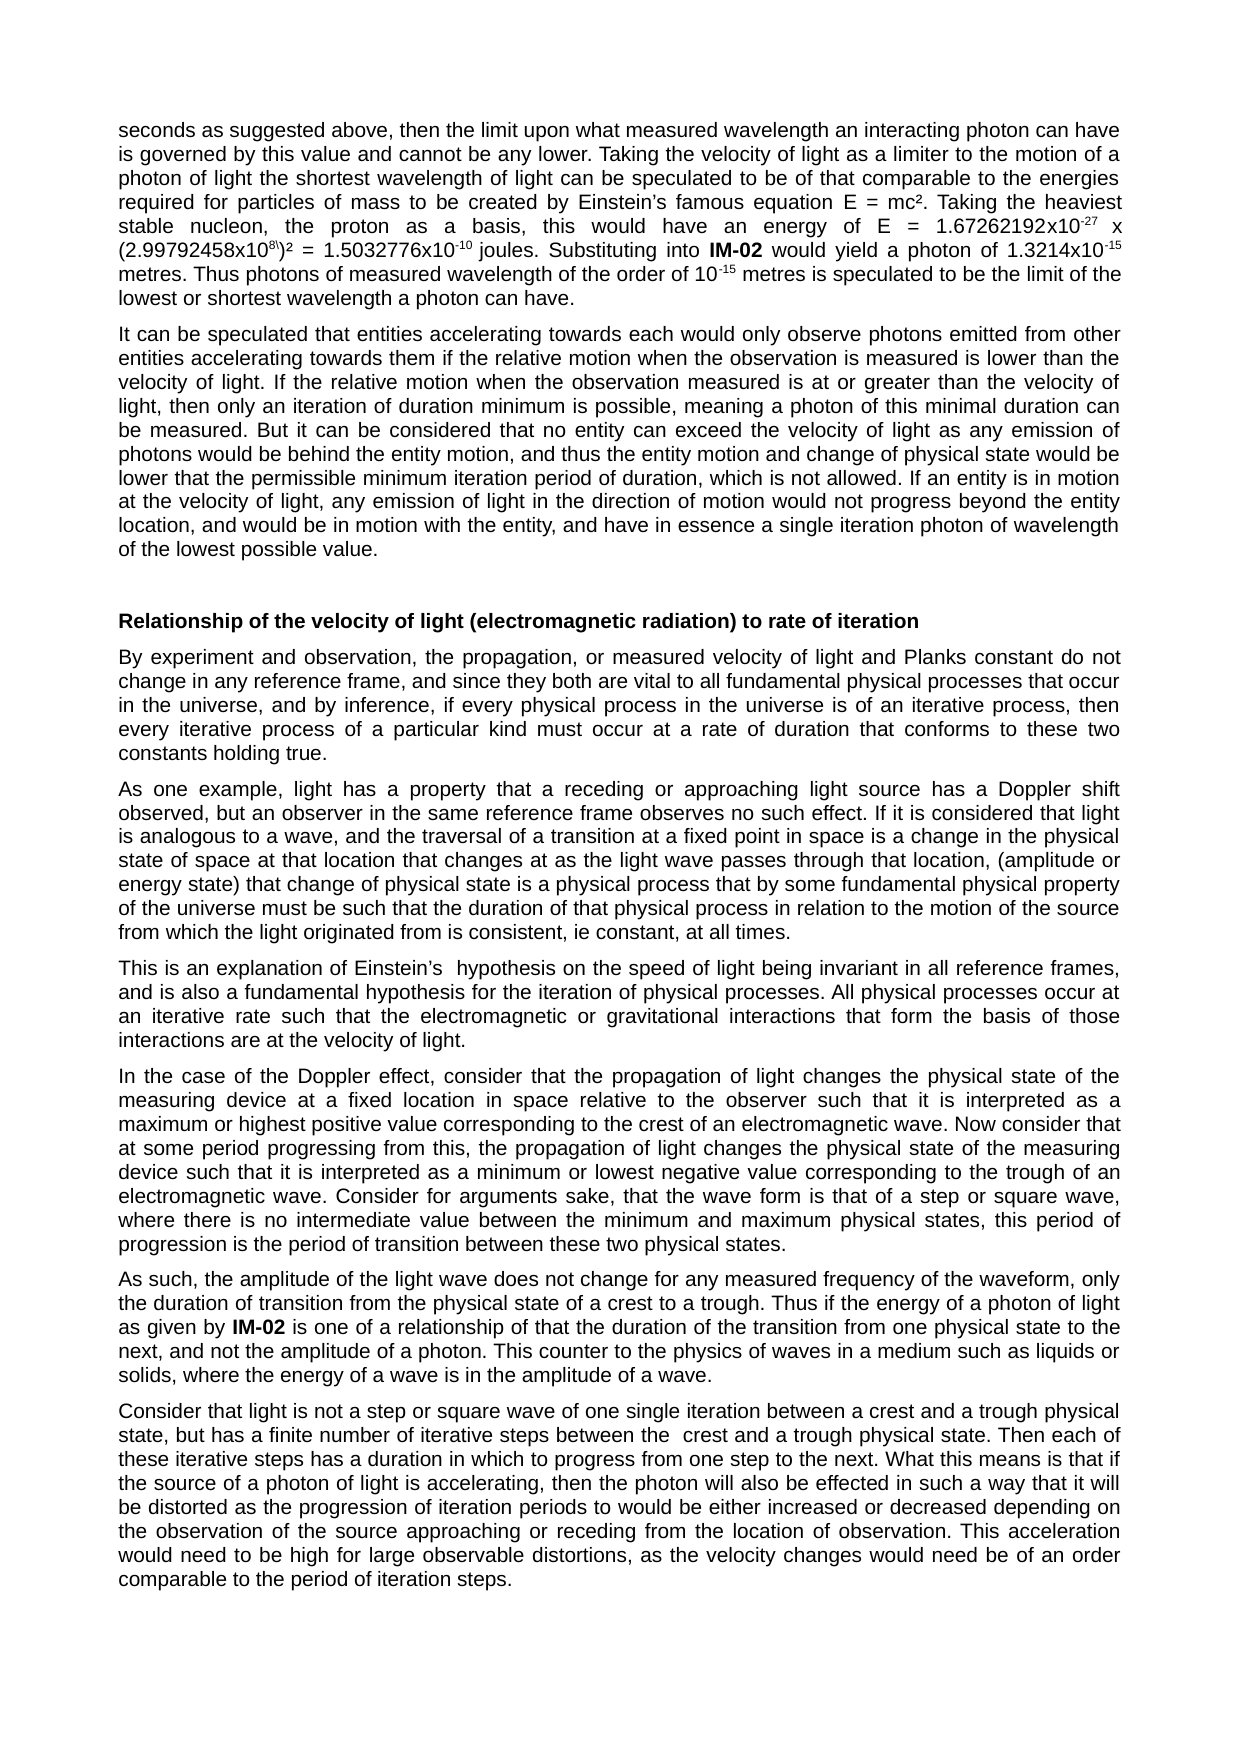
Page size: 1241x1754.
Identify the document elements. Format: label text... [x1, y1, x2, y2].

text In the case of the Doppler effect, consider that the propagation of light changes the physical state of the measuring device at a fixed location in space relative to the observer such that it is interpreted as a maximum or highest positive value corresponding to the crest of an electromagnetic wave. Now consider that at some period progressing from this, the propagation of light changes the physical state of the measuring device such that it is interpreted as a minimum or lowest negative value corresponding to the trough of an electromagnetic wave. Consider for arguments sake, that the wave form is that of a step or square wave, where there is no intermediate value between the minimum and maximum physical states, this period of progression is the period of transition between these two physical states. [118, 1064, 1122, 1255]
text By experiment and observation, the propagation, or measured velocity of light and Planks constant do not change in any reference frame, and since they both are vital to all fundamental physical processes that occur in the universe, and by inference, if every physical process in the universe is of an iterative process, then every iterative process of a particular kind must occur at a rate of duration that conforms to these two constants holding true. [118, 645, 1122, 764]
text As such, the amplitude of the light wave does not change for any measured frequency of the waveform, only the duration of transition from the physical state of a crest to a trough. Thus if the energy of a photon of light as given by IM-02 is one of a relationship of that the duration of the transition from one physical state to the next, and not the amplitude of a photon. This counter to the physics of waves in a medium such as liquids or solids, where the energy of a wave is in the amplitude of a wave. [118, 1267, 1122, 1387]
text This is an explanation of Einstein’s hypothesis on the speed of light being invariant in all reference frames, and is also a fundamental hypothesis for the iteration of physical processes. All physical processes occur at an iterative rate such that the electromagnetic or gravitational interactions that form the basis of those interactions are at the velocity of light. [118, 956, 1122, 1052]
text It can be speculated that entities accelerating towards each would only observe photons emitted from other entities accelerating towards them if the relative motion when the observation is measured is lower than the velocity of light. If the relative motion when the observation measured is at or greater than the velocity of light, then only an iteration of duration minimum is possible, meaning a photon of this minimal duration can be measured. But it can be considered that no entity can exceed the velocity of light as any emission of photons would be behind the entity motion, and thus the entity motion and change of physical state would be lower that the permissible minimum iteration period of duration, which is not allowed. If an entity is in motion at the velocity of light, any emission of light in the direction of motion would not progress beyond the entity location, and would be in motion with the entity, and have in essence a single iteration photon of wavelength of the lowest possible value. [118, 322, 1122, 561]
text Consider that light is not a step or square wave of one single iteration between a crest and a trough physical state, but has a finite number of iterative steps between the crest and a trough physical state. Then each of these iterative steps has a duration in which to progress from one step to the next. What this means is that if the source of a photon of light is accelerating, then the photon will also be effected in such a way that it will be distorted as the progression of iteration periods to would be either increased or decreased depending on the observation of the source approaching or receding from the location of observation. This acceleration would need to be high for large observable distortions, as the velocity changes would need be of an order comparable to the period of iteration steps. [118, 1399, 1122, 1591]
text As one example, light has a property that a receding or approaching light source has a Doppler shift observed, but an observer in the same reference frame observes no such effect. If it is considered that light is analogous to a wave, and the traversal of a transition at a fixed point in space is a change in the physical state of space at that location that changes at as the light wave passes through that location, (amplitude or energy state) that change of physical state is a physical process that by some fundamental physical property of the universe must be such that the duration of that physical process in relation to the motion of the source from which the light originated from is consistent, ie constant, at all times. [118, 776, 1122, 944]
text seconds as suggested above, then the limit upon what measured wavelength an interacting photon can have is governed by this value and cannot be any lower. Taking the velocity of light as a limiter to the motion of a photon of light the shortest wavelength of light can be speculated to be of that comparable to the energies required for particles of mass to be created by Einstein’s famous equation E = mc². Taking the heaviest stable nucleon, the proton as a basis, this would have an energy of E = 1.67262192x10-27 x (2.99792458x108\)² = 1.5032776x10-10 joules. Substituting into IM-02 would yield a photon of 1.3214x10-15 metres. Thus photons of measured wavelength of the order of 10-15 metres is speculated to be the limit of the lowest or shortest wavelength a photon can have. [118, 118, 1122, 310]
text Relationship of the velocity of light (electromagnetic radiation) to rate of iteration [118, 609, 1122, 633]
